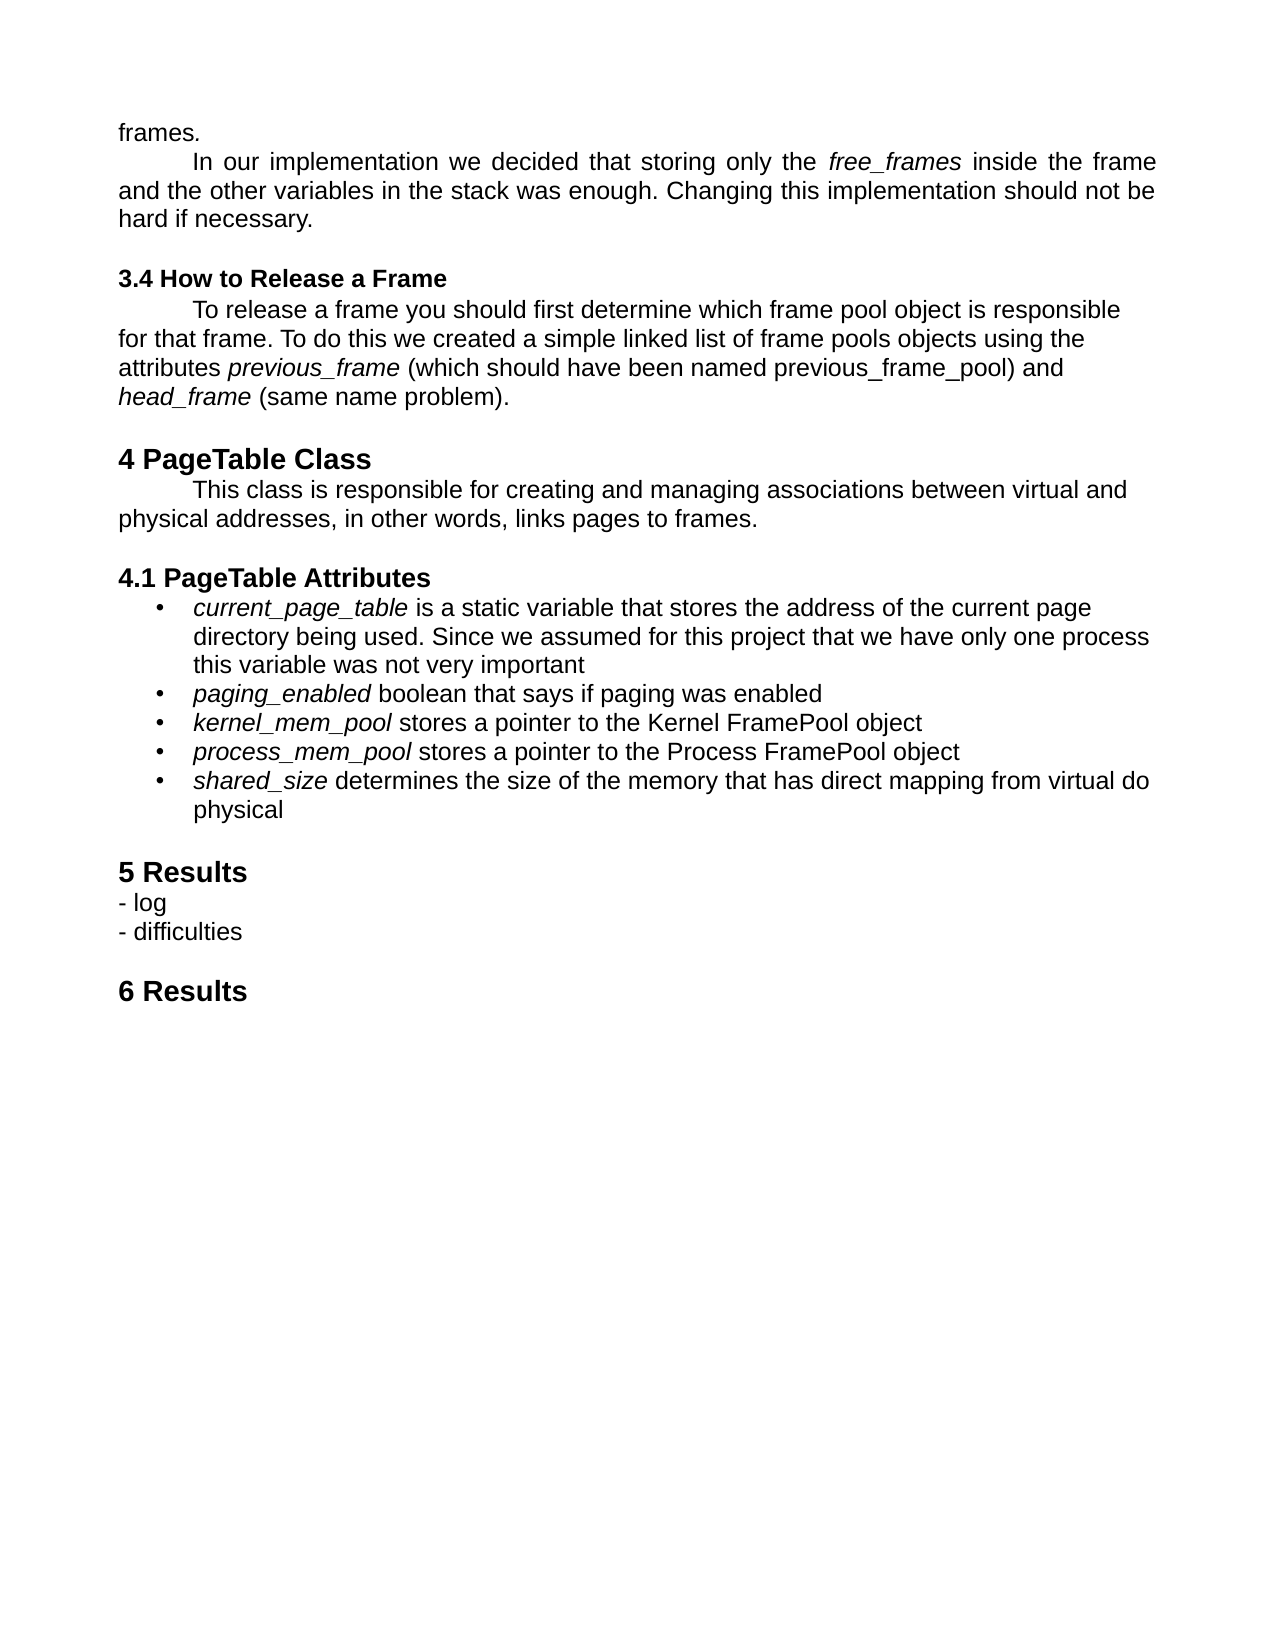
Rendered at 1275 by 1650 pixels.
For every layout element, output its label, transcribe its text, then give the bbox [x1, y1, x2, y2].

list paging_enabled boolean that says if paging was enabled [156, 679, 1157, 708]
text frames. [118, 118, 1157, 147]
text In our implementation we decided that storing only the free_frames inside the frame and the other variables in the stack was enough. Changing this implementation should not be hard if necessary. [118, 147, 1157, 233]
text 4 PageTable Class [118, 442, 1157, 475]
text 4.1 PageTable Attributes [118, 562, 1157, 593]
list shared_size determines the size of the memory that has direct mapping from virtual do physical [156, 766, 1157, 823]
text - log [118, 888, 1157, 917]
text To release a frame you should first determine which frame pool object is responsible for that frame. To do this we created a simple linked list of frame pools objects using the attributes previous_frame (which should have been named previous_frame_pool) and head_frame (same name problem). [118, 293, 1157, 411]
text 5 Results [118, 855, 1157, 888]
list process_mem_pool stores a pointer to the Process FramePool object [156, 737, 1157, 766]
text 3.4 How to Release a Frame [118, 264, 1157, 293]
list current_page_table is a static variable that stores the address of the current page directory being used. Since we assumed for this project that we have only one process this variable was not very important [156, 593, 1157, 679]
text - difficulties [118, 917, 1157, 946]
text 6 Results [118, 974, 1157, 1008]
list kernel_mem_pool stores a pointer to the Kernel FramePool object [156, 708, 1157, 737]
text This class is responsible for creating and managing associations between virtual and physical addresses, in other words, links pages to frames. [118, 475, 1157, 533]
